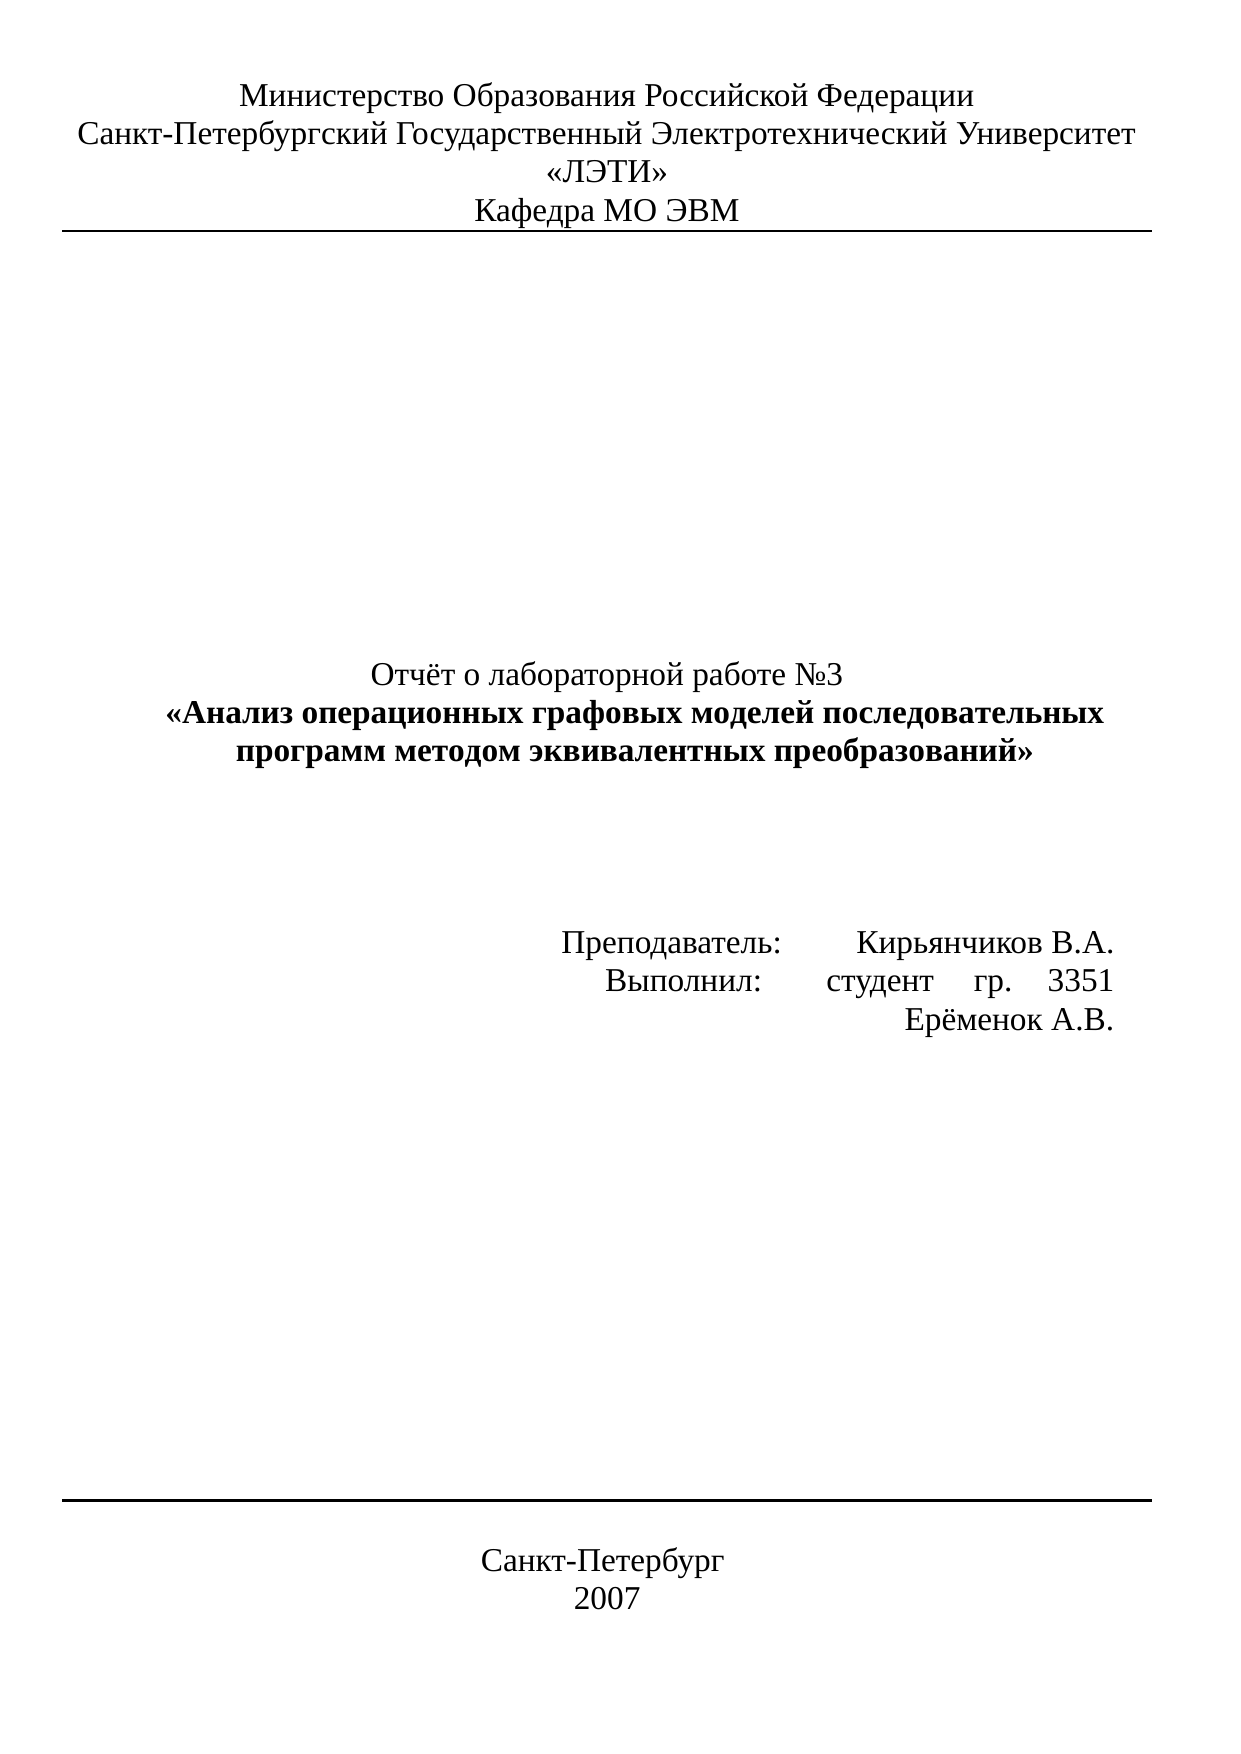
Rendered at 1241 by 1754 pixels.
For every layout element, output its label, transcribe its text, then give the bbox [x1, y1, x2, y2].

text Кафедра МО ЭВМ [62, 190, 1152, 230]
text Санкт-Петербург [62, 1540, 1152, 1578]
text 2007 [62, 1578, 1152, 1617]
text Преподаватель: Кирьянчиков В.А. [62, 922, 1114, 961]
text Ерёменок А.В. [62, 999, 1114, 1037]
text программ методом эквивалентных преобразований» [118, 731, 1152, 769]
text Санкт-Петербургский Государственный Электротехнический Университет «ЛЭТИ» [62, 113, 1152, 190]
text «Анализ операционных графовых моделей последовательных [118, 692, 1152, 731]
text Министерство Образования Российской Федерации [62, 75, 1152, 113]
text Отчёт о лабораторной работе №3 [62, 654, 1152, 692]
text Выполнил: студент гр. 3351 [62, 961, 1114, 999]
